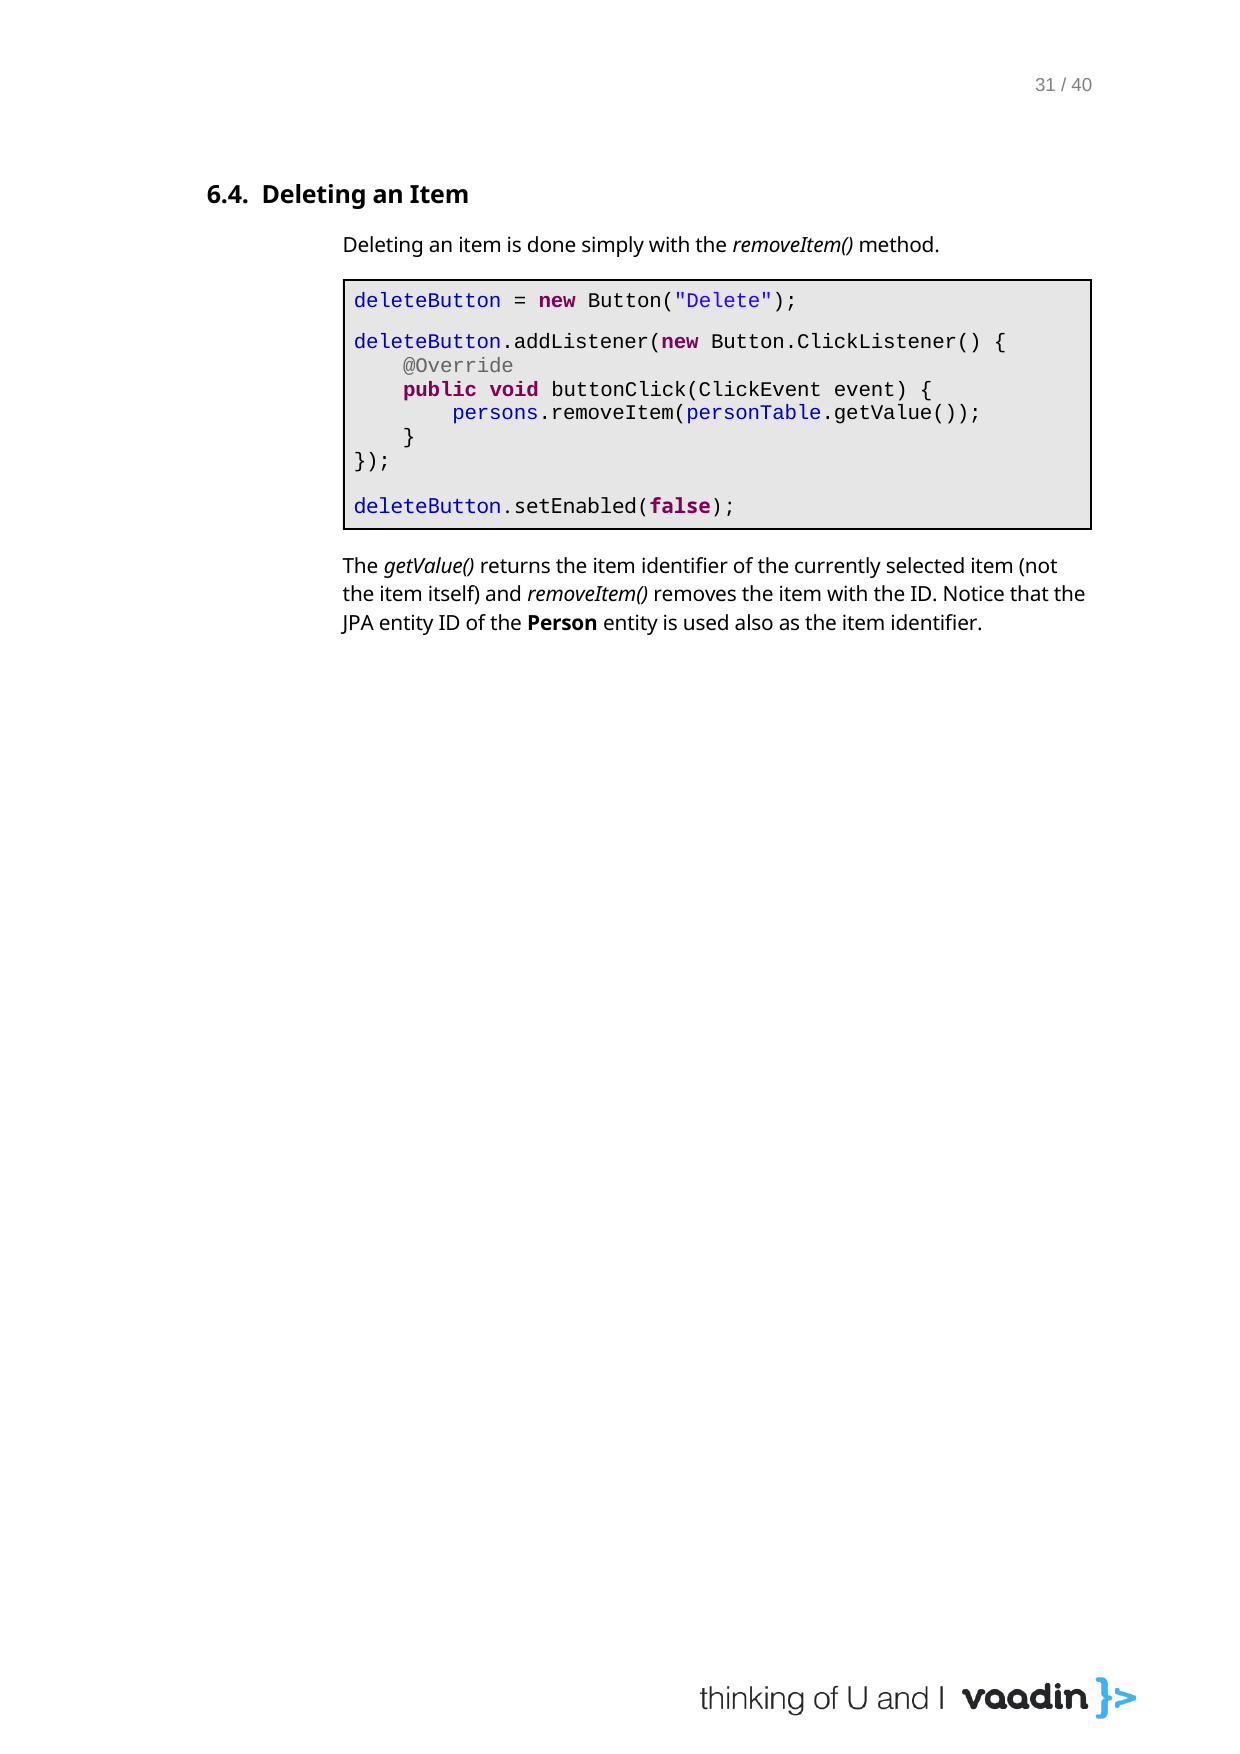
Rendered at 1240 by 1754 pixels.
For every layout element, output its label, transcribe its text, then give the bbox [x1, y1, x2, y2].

text deleteButton = new Button("Delete"); [345, 281, 1090, 323]
text Deleting an item is done simply with the removeItem() method. [342, 230, 1092, 258]
subtitle Deleting an Item [207, 177, 1092, 211]
text public void buttonClick(ClickEvent event) { [345, 379, 1090, 402]
text deleteButton.addListener(new Button.ClickListener() { [345, 323, 1090, 355]
text persons.removeItem(personTable.getValue()); [345, 402, 1090, 426]
text }); [345, 450, 1090, 482]
picture [699, 1673, 1139, 1721]
text The getValue() returns the item identifier of the currently selected item (not the item itself) and removeItem() removes the item with the ID. Notice that the JPA entity ID of the Person entity is used also as the item identifier. [342, 551, 1092, 636]
text @Override [345, 355, 1090, 379]
text } [345, 426, 1090, 450]
text deleteButton.setEnabled(false); [345, 482, 1090, 528]
